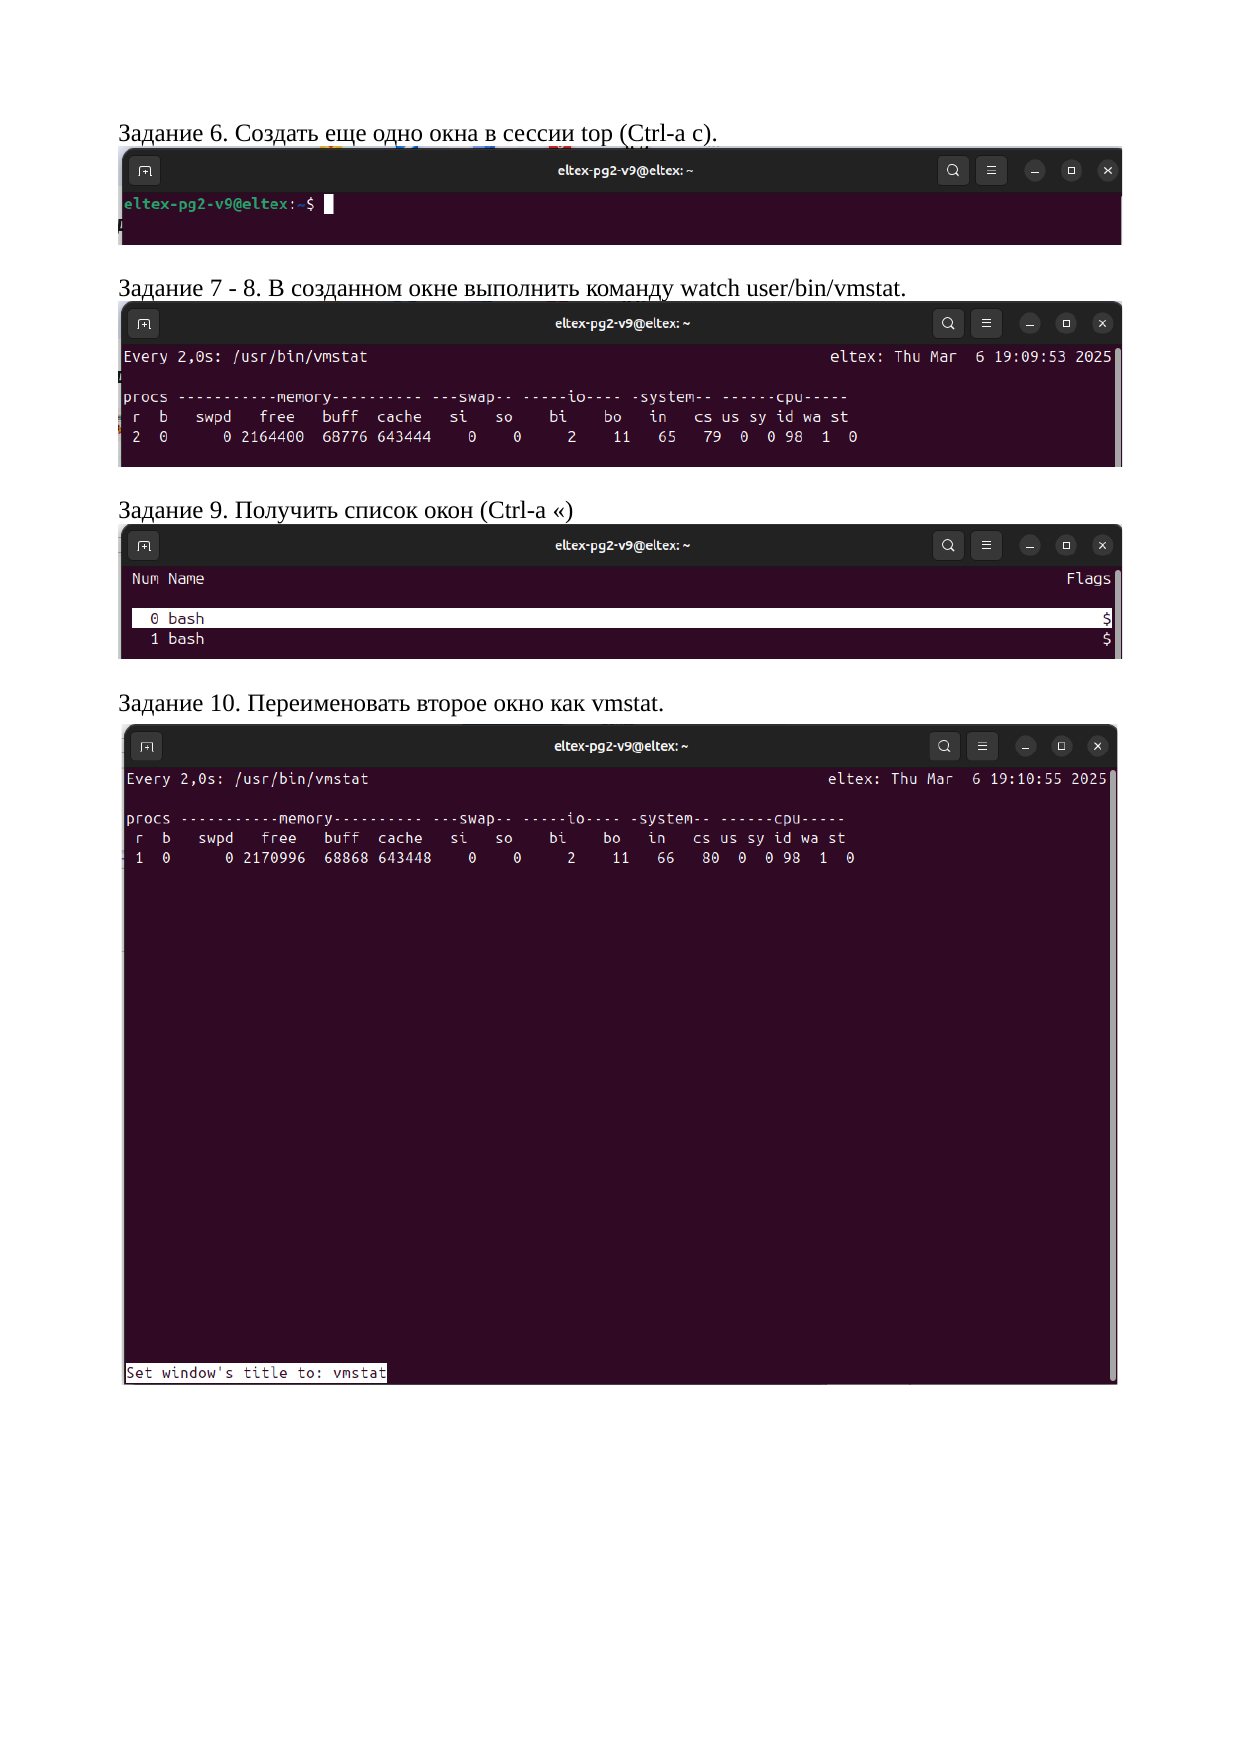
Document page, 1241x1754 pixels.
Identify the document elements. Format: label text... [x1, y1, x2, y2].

text Задание 7 - 8. В созданном окне выполнить команду watch user/bin/vmstat. [118, 273, 1122, 301]
text Задание 10. Переименовать второе окно как vmstat. [118, 688, 1122, 717]
picture [121, 724, 1118, 1385]
picture [118, 301, 1123, 467]
text Задание 9. Получить список окон (Ctrl-a «) [118, 495, 1122, 524]
picture [118, 524, 1123, 659]
text Задание 6. Создать еще одно окна в сессии top (Ctrl-a c). [118, 118, 1122, 146]
picture [118, 146, 1123, 245]
